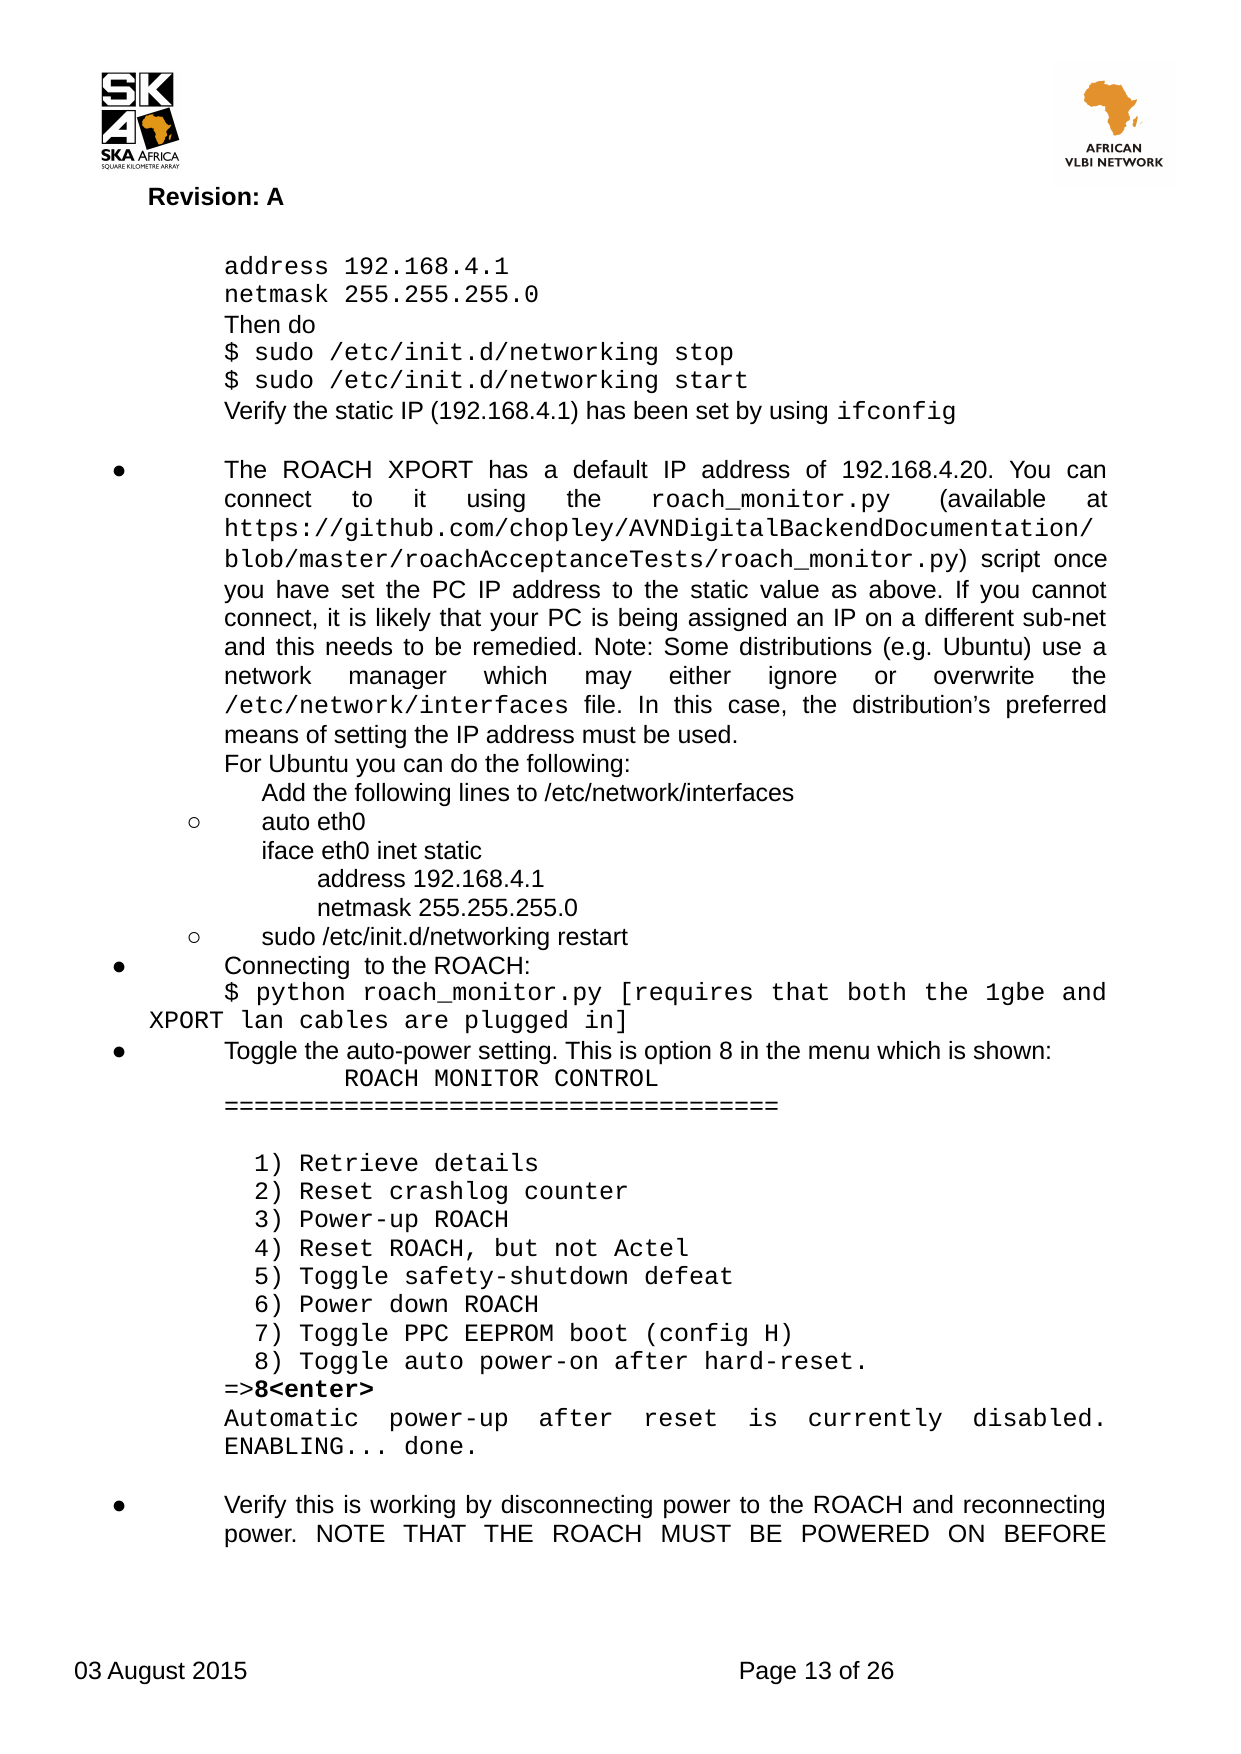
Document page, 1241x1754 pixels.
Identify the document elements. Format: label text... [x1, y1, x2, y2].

text address 192.168.4.1 [224, 254, 1108, 282]
picture [98, 70, 183, 172]
text ROACH MONITOR CONTROL [224, 1065, 1108, 1093]
text 2) Reset crashlog counter [224, 1178, 1108, 1207]
text 6) Power down ROACH [224, 1292, 1108, 1320]
list Add the following lines to /etc/network/interfaces [186, 778, 1108, 807]
list netmask 255.255.255.0 [186, 893, 1108, 922]
list Toggle the auto-power setting. This is option 8 in the menu which is shown: [111, 1036, 1108, 1065]
text Then do [224, 310, 1108, 339]
text 1) Retrieve details [224, 1150, 1108, 1178]
list iface eth0 inet static [186, 836, 1108, 864]
text 4) Reset ROACH, but not Actel [224, 1235, 1108, 1263]
list For Ubuntu you can do the following: [111, 749, 1108, 778]
list Verify this is working by disconnecting power to the ROACH and reconnecting power. NOTE THAT THE ROACH MUST BE POWERED ON BEFORE [111, 1491, 1108, 1548]
text Verify the static IP (192.168.4.1) has been set by using ifconfig [224, 396, 1108, 427]
picture [1051, 61, 1177, 186]
text =>8<enter> [224, 1377, 1108, 1405]
list sudo /etc/init.d/networking restart [186, 922, 1108, 951]
list Connecting to the ROACH: [111, 951, 1108, 979]
text 5) Toggle safety-shutdown defeat [224, 1263, 1108, 1292]
text 7) Toggle PPC EEPROM boot (config H) [224, 1320, 1108, 1348]
text Automatic power-up after reset is currently disabled. ENABLING... done. [224, 1405, 1108, 1462]
text $ sudo /etc/init.d/networking start [224, 367, 1108, 396]
text netmask 255.255.255.0 [224, 282, 1108, 310]
list address 192.168.4.1 [186, 864, 1108, 893]
text 8) Toggle auto power-on after hard-reset. [224, 1348, 1108, 1377]
list auto eth0 [186, 807, 1108, 836]
text ===================================== [224, 1093, 1108, 1122]
text $ python roach_monitor.py [requires that both the 1gbe and XPORT lan cables are plugged in] [149, 979, 1108, 1036]
text 3) Power-up ROACH [224, 1207, 1108, 1235]
list The ROACH XPORT has a default IP address of 192.168.4.20. You can connect to it using the roach_monitor.py (available at https://github.com/chopley/AVNDigitalBackendDocumentation/blob/master/roachAcceptanceTests/roach_monitor.py) script once you have set the PC IP address to the static value as above. If you cannot connect, it is likely that your PC is being assigned an IP on a different sub-net and this needs to be remedied. Note: Some distributions (e.g. Ubuntu) use a network manager which may either ignore or overwrite the /etc/network/interfaces file. In this case, the distribution’s preferred means of setting the IP address must be used. [111, 456, 1108, 749]
text $ sudo /etc/init.d/networking stop [224, 339, 1108, 367]
